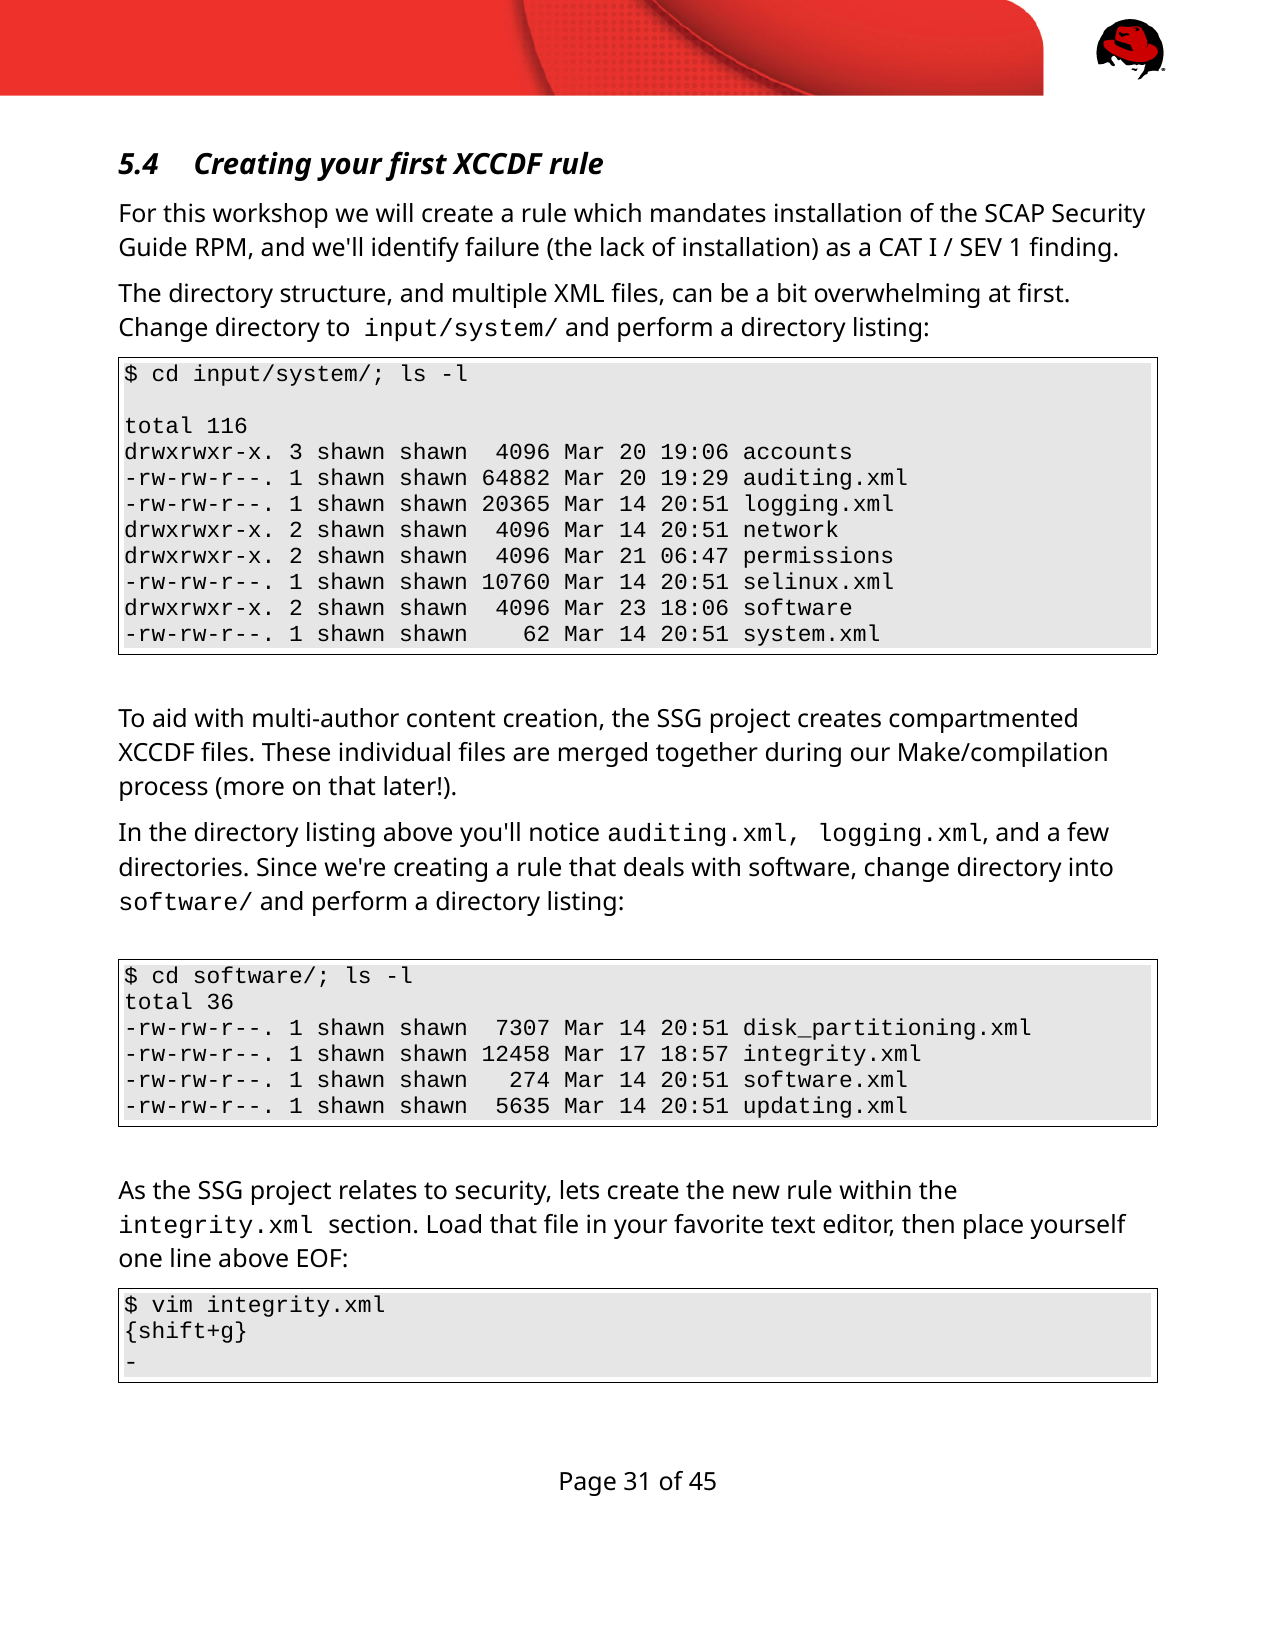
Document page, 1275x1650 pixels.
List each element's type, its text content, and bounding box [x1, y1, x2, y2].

text The directory structure, and multiple XML files, can be a bit overwhelming at first. Change directory to input/system/ and perform a directory listing: [118, 276, 1157, 344]
text To aid with multi-author content creation, the SSG project creates compartmented XCCDF files. These individual files are merged together during our Make/compilation process (more on that later!). [118, 700, 1157, 802]
table_header $ cd software/; ls -l total 36 -rw-rw-r--. 1 shawn shawn 7307 Mar 14 20:51 disk_partitioning.xml -rw-rw-r--. 1 shawn shawn 12458 Mar 17 18:57 integrity.xml -rw-rw-r--. 1 shawn shawn 274 Mar 14 20:51 software.xml -rw-rw-r--. 1 shawn shawn 5635 Mar 14 20:51 updating.xml [119, 960, 1157, 1126]
table_header $ vim integrity.xml {shift+g} - [119, 1289, 1157, 1382]
text As the SSG project relates to security, lets create the new rule within the integrity.xml section. Load that file in your favorite text editor, then place yourself one line above EOF: [118, 1173, 1157, 1275]
table_header $ cd input/system/; ls -l total 116 drwxrwxr-x. 3 shawn shawn 4096 Mar 20 19:06 accounts -rw-rw-r--. 1 shawn shawn 64882 Mar 20 19:29 auditing.xml -rw-rw-r--. 1 shawn shawn 20365 Mar 14 20:51 logging.xml drwxrwxr-x. 2 shawn shawn 4096 Mar 14 20:51 network drwxrwxr-x. 2 shawn shawn 4096 Mar 21 06:47 permissions -rw-rw-r--. 1 shawn shawn 10760 Mar 14 20:51 selinux.xml drwxrwxr-x. 2 shawn shawn 4096 Mar 23 18:06 software -rw-rw-r--. 1 shawn shawn 62 Mar 14 20:51 system.xml [119, 358, 1157, 654]
subtitle Creating your first XCCDF rule [118, 143, 1157, 183]
text For this workshop we will create a rule which mandates installation of the SCAP Security Guide RPM, and we'll identify failure (the lack of installation) as a CAT I / SEV 1 finding. [118, 195, 1157, 263]
text In the directory listing above you'll notice auditing.xml, logging.xml, and a few directories. Since we're creating a rule that deals with software, change directory into software/ and perform a directory listing: [118, 815, 1157, 918]
picture [0, 0, 1170, 96]
